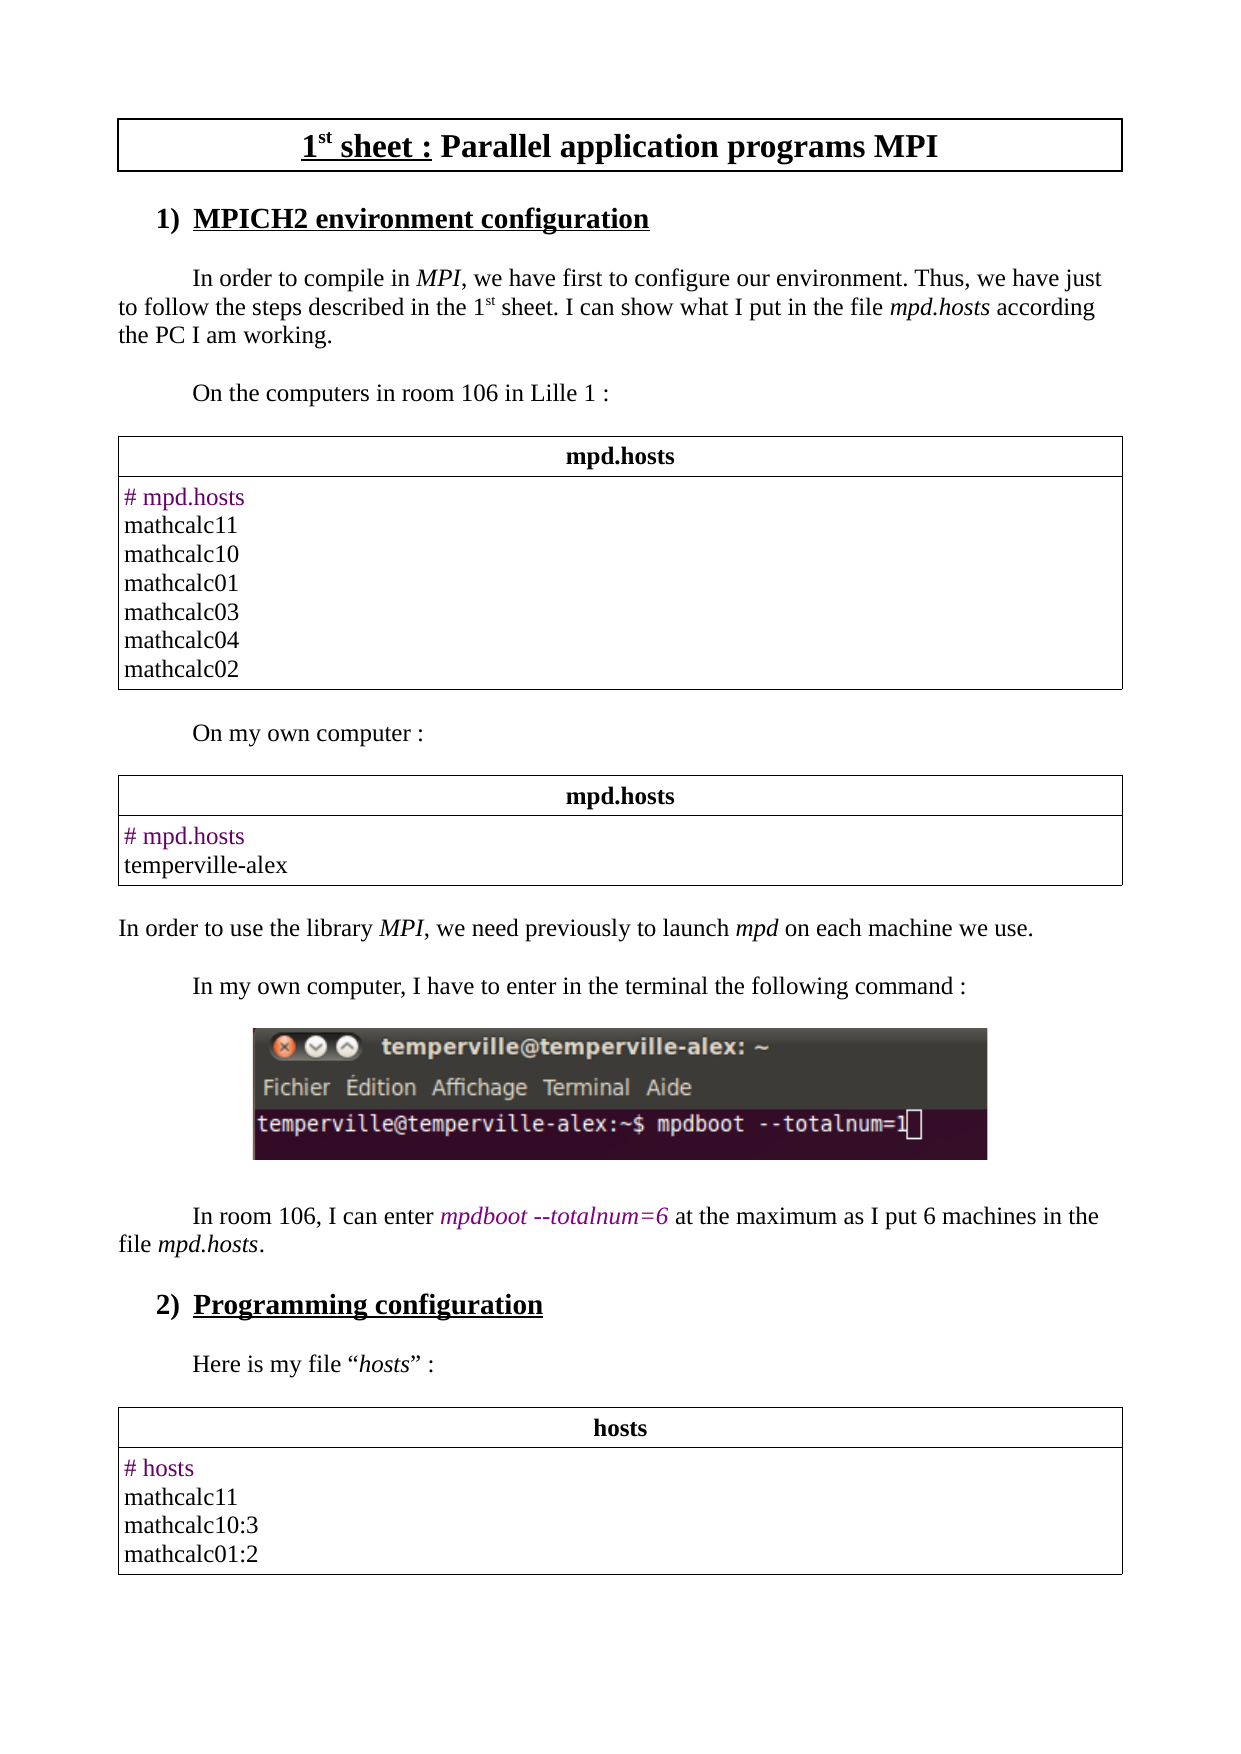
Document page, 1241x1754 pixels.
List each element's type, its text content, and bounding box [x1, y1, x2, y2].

table_header mpd.hosts [119, 776, 1122, 815]
text In order to use the library MPI, we need previously to launch mpd on each machine we use. [118, 913, 1122, 942]
list Programming configuration [156, 1287, 1122, 1321]
table_header 1st sheet : Parallel application programs MPI [119, 120, 1121, 170]
table_cell # mpd.hosts temperville-alex [119, 816, 1122, 884]
table_header hosts [119, 1408, 1122, 1447]
text In my own computer, I have to enter in the terminal the following command : [118, 971, 1122, 999]
table_cell # hosts mathcalc11 mathcalc10:3 mathcalc01:2 [119, 1448, 1122, 1574]
picture [252, 1028, 988, 1160]
text On the computers in room 106 in Lille 1 : [118, 378, 1122, 407]
table_header mpd.hosts [119, 437, 1122, 476]
text In order to compile in MPI, we have first to configure our environment. Thus, we have just to follow the steps described in the 1st sheet. I can show what I put in the file mpd.hosts according the PC I am working. [118, 263, 1122, 349]
text In room 106, I can enter mpdboot --totalnum=6 at the maximum as I put 6 machines in the file mpd.hosts. [118, 1201, 1122, 1258]
text On my own computer : [118, 718, 1122, 746]
table_cell # mpd.hosts mathcalc11 mathcalc10 mathcalc01 mathcalc03 mathcalc04 mathcalc02 [119, 477, 1122, 689]
list MPICH2 environment configuration [156, 201, 1122, 234]
text Here is my file “hosts” : [118, 1349, 1122, 1378]
